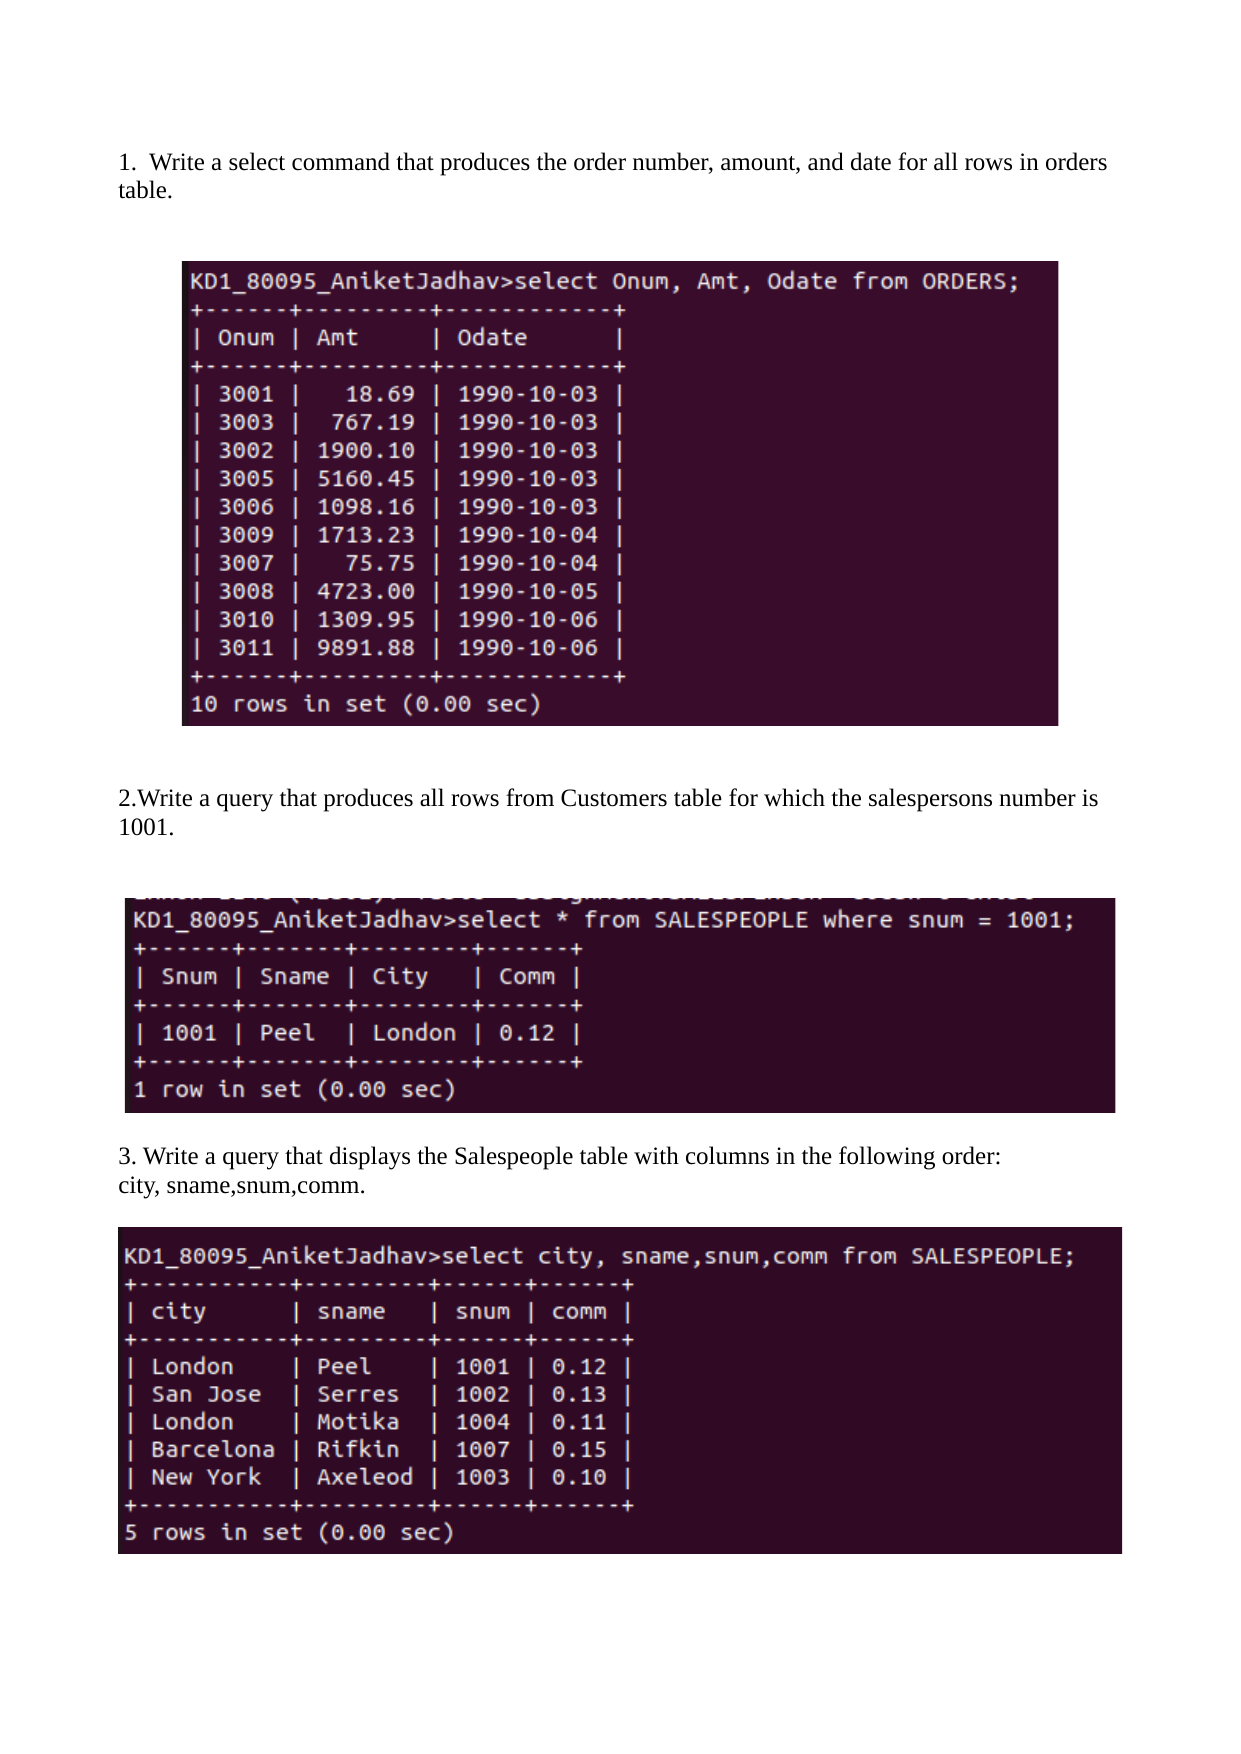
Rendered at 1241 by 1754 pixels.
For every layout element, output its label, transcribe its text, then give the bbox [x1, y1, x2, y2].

text 1. Write a select command that produces the order number, amount, and date for all rows in orders table. [118, 147, 1122, 204]
text 2.Write a query that produces all rows from Customers table for which the salespersons number is 1001. [118, 783, 1122, 841]
picture [118, 1227, 1123, 1554]
picture [181, 261, 1059, 726]
picture [124, 898, 1116, 1113]
text city, sname,snum,comm. [118, 1170, 1122, 1199]
text 3. Write a query that displays the Salespeople table with columns in the following order: [118, 1141, 1122, 1170]
